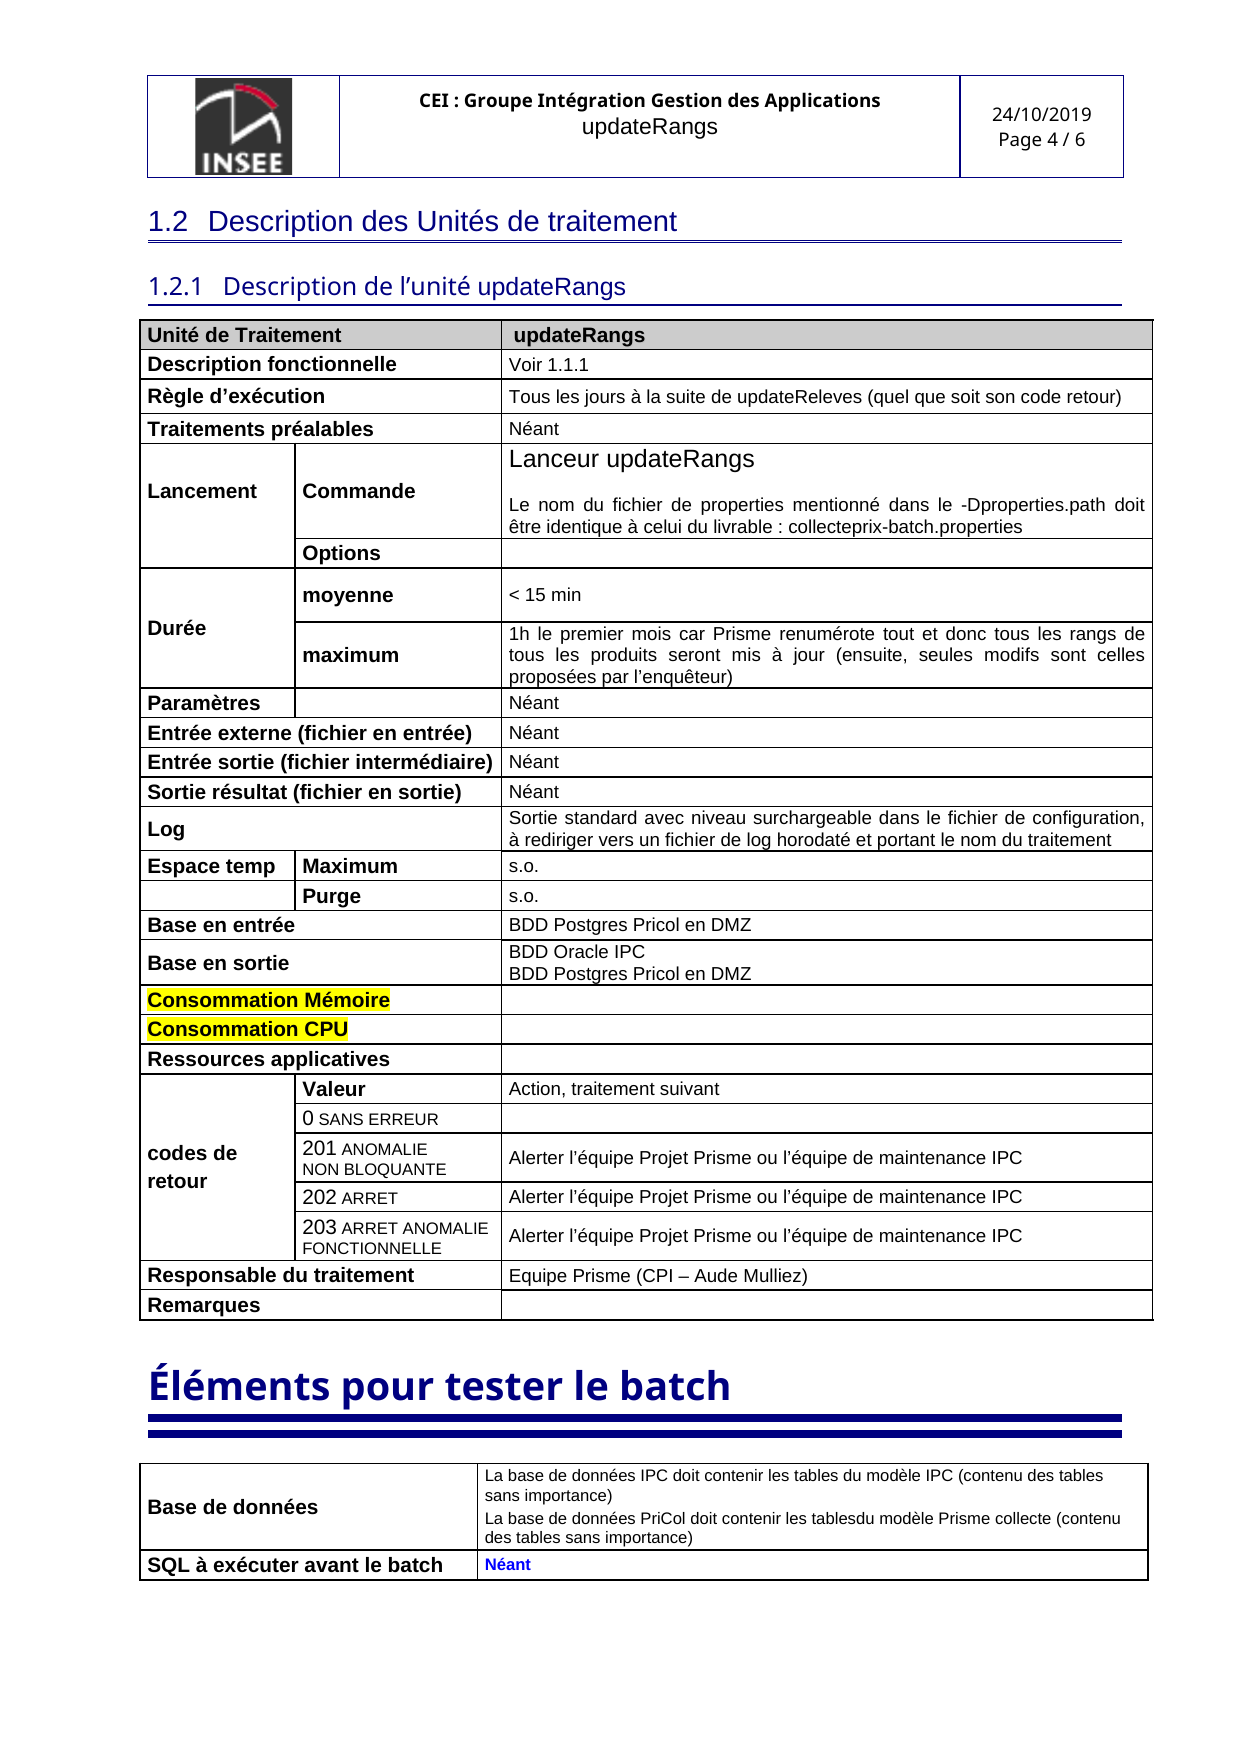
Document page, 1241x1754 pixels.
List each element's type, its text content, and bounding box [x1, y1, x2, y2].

table_cell Alerter l’équipe Projet Prisme ou l’équipe de maintenance IPC [502, 1183, 1152, 1211]
table_cell < 15 min [502, 569, 1152, 621]
table_cell [502, 986, 1152, 1013]
table_cell Lancement [141, 444, 294, 537]
table_cell Log [141, 807, 501, 850]
subtitle [148, 1422, 1122, 1430]
table_cell BDD Postgres Pricol en DMZ [502, 911, 1152, 939]
table_cell 1h le premier mois car Prisme renumérote tout et donc tous les rangs de tous les produits seront mis à jour (ensuite, seules modifs sont celles proposées par l’enquêteur) [502, 623, 1152, 687]
table_cell s.o. [502, 881, 1152, 909]
table_cell Ressources applicatives [141, 1045, 501, 1073]
table_cell SQL à exécuter avant le batch [141, 1551, 477, 1579]
table_cell Néant [478, 1551, 1147, 1579]
table_cell Néant [502, 414, 1152, 442]
table_cell Néant [502, 718, 1152, 747]
table_cell Maximum [296, 851, 501, 880]
table_cell [141, 538, 294, 567]
table_cell 201 ANOMALIE NON BLOQUANTE [296, 1134, 501, 1181]
table_cell moyenne [296, 569, 501, 621]
table_cell Consommation Mémoire [141, 986, 501, 1013]
table_cell Responsable du traitement [141, 1261, 501, 1289]
table_cell Entrée sortie (fichier intermédiaire) [141, 748, 501, 776]
table_cell 203 ARRET ANOMALIE FONCTIONNELLE [296, 1212, 501, 1260]
subtitle Éléments pour tester le batch [148, 1358, 1122, 1414]
table_cell Valeur [296, 1075, 501, 1103]
table_cell Néant [502, 748, 1152, 776]
table_cell Durée [141, 569, 294, 687]
table_cell Néant [502, 778, 1152, 806]
subtitle Description des Unités de traitement [148, 204, 1122, 240]
table_cell Base en entrée [141, 911, 501, 939]
table_cell Sortie standard avec niveau surchargeable dans le fichier de configuration, à rediriger vers un fichier de log horodaté et portant le nom du traitement [502, 807, 1152, 850]
subtitle Description de l’unité updateRangs [148, 268, 1122, 304]
table_cell Action, traitement suivant [502, 1075, 1152, 1103]
table_cell Options [296, 539, 501, 567]
table_cell Remarques [141, 1290, 501, 1319]
table_cell Purge [296, 881, 501, 909]
table_cell Base en sortie [141, 940, 501, 984]
table_cell Alerter l’équipe Projet Prisme ou l’équipe de maintenance IPC [502, 1212, 1152, 1260]
table_cell codes de retour [141, 1075, 294, 1260]
table_cell Sortie résultat (fichier en sortie) [141, 778, 501, 806]
picture [195, 78, 293, 175]
table_cell [502, 1104, 1152, 1132]
table_cell [141, 881, 294, 909]
table_cell s.o. [502, 852, 1152, 880]
table_cell [502, 1015, 1152, 1043]
table_cell Description fonctionnelle [141, 350, 501, 378]
table_cell Traitements préalables [141, 414, 501, 442]
table_header Base de données [141, 1464, 477, 1549]
table_cell Lanceur updateRangs Le nom du fichier de properties mentionné dans le -Dproperties.path doit être identique à celui du livrable : collecteprix-batch.properties [502, 444, 1152, 537]
table_cell Entrée externe (fichier en entrée) [141, 718, 501, 747]
table_cell [502, 539, 1152, 567]
table_header Unité de Traitement [141, 321, 501, 349]
table_cell Voir 1.1.1 [502, 350, 1152, 378]
table_cell Néant [502, 689, 1152, 717]
table_cell Consommation CPU [141, 1015, 501, 1043]
table_cell [296, 689, 501, 717]
table_cell 0 SANS ERREUR [296, 1104, 501, 1132]
table_header updateRangs [502, 321, 1152, 349]
table_cell Commande [296, 444, 501, 537]
table_cell Règle d’exécution [141, 380, 501, 413]
table_cell 202 ARRET [296, 1183, 501, 1211]
table_cell [502, 1045, 1152, 1073]
table_cell Alerter l’équipe Projet Prisme ou l’équipe de maintenance IPC [502, 1134, 1152, 1181]
table_cell Tous les jours à la suite de updateReleves (quel que soit son code retour) [502, 380, 1152, 413]
table_cell Equipe Prisme (CPI – Aude Mulliez) [502, 1261, 1152, 1289]
table_header La base de données IPC doit contenir les tables du modèle IPC (contenu des tables sans importance) La base de données PriCol doit contenir les tablesdu modèle Prisme collecte (contenu des tables sans importance) [478, 1464, 1147, 1549]
table_cell Espace temp [141, 851, 294, 880]
table_cell [502, 1291, 1152, 1319]
table_cell BDD Oracle IPC BDD Postgres Pricol en DMZ [502, 941, 1152, 984]
table_cell Paramètres [141, 689, 294, 717]
table_cell maximum [296, 623, 501, 687]
